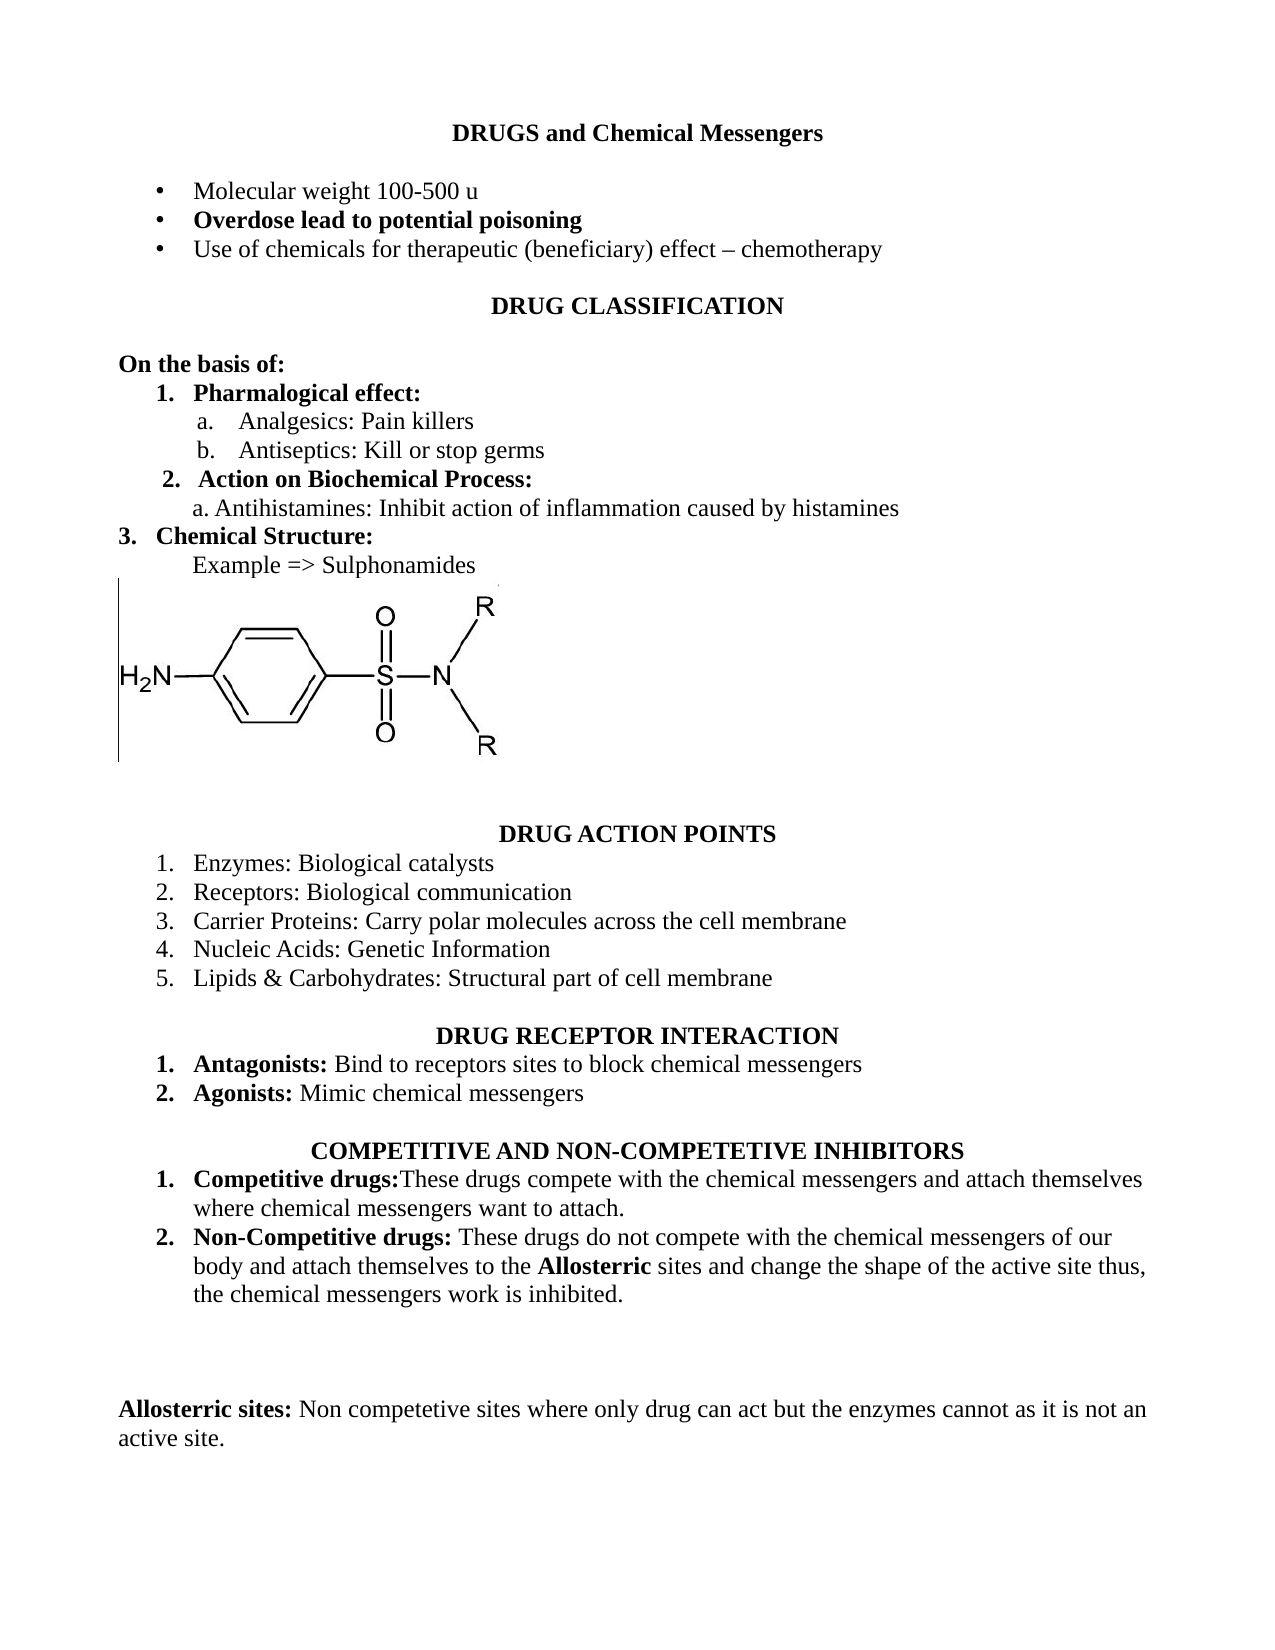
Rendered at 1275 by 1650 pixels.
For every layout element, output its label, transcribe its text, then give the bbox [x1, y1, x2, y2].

list Antagonists: Bind to receptors sites to block chemical messengers [156, 1049, 1157, 1078]
picture [118, 578, 499, 762]
text On the basis of: [118, 349, 1157, 378]
list Molecular weight 100-500 u [156, 176, 1157, 205]
list Non-Competitive drugs: These drugs do not compete with the chemical messengers of our body and attach themselves to the Allosterric sites and change the shape of the active site thus, the chemical messengers work is inhibited. [156, 1222, 1157, 1308]
list Competitive drugs:These drugs compete with the chemical messengers and attach themselves where chemical messengers want to attach. [156, 1164, 1157, 1222]
list Receptors: Biological communication [156, 877, 1157, 906]
text DRUG ACTION POINTS [118, 819, 1157, 848]
list Pharmalogical effect: [156, 378, 1157, 406]
text COMPETITIVE AND NON-COMPETETIVE INHIBITORS [118, 1136, 1157, 1164]
text Allosterric sites: Non competetive sites where only drug can act but the enzymes cannot as it is not an active site. [118, 1394, 1157, 1452]
text DRUG CLASSIFICATION [118, 291, 1157, 320]
list Overdose lead to potential poisoning [156, 205, 1157, 234]
text Example => Sulphonamides [118, 550, 1157, 579]
list Enzymes: Biological catalysts [156, 848, 1157, 877]
text a. Antihistamines: Inhibit action of inflammation caused by histamines [118, 493, 1157, 521]
list Agonists: Mimic chemical messengers [156, 1078, 1157, 1107]
list Nucleic Acids: Genetic Information [156, 934, 1157, 963]
list Antiseptics: Kill or stop germs [197, 435, 1157, 464]
list Use of chemicals for therapeutic (beneficiary) effect – chemotherapy [156, 234, 1157, 263]
list Lipids & Carbohydrates: Structural part of cell membrane [156, 963, 1157, 992]
list Analgesics: Pain killers [197, 406, 1157, 435]
text 3. Chemical Structure: [118, 521, 1157, 550]
text DRUG RECEPTOR INTERACTION [118, 1021, 1157, 1049]
text 2. Action on Biochemical Process: [118, 464, 1157, 493]
list Carrier Proteins: Carry polar molecules across the cell membrane [156, 906, 1157, 934]
